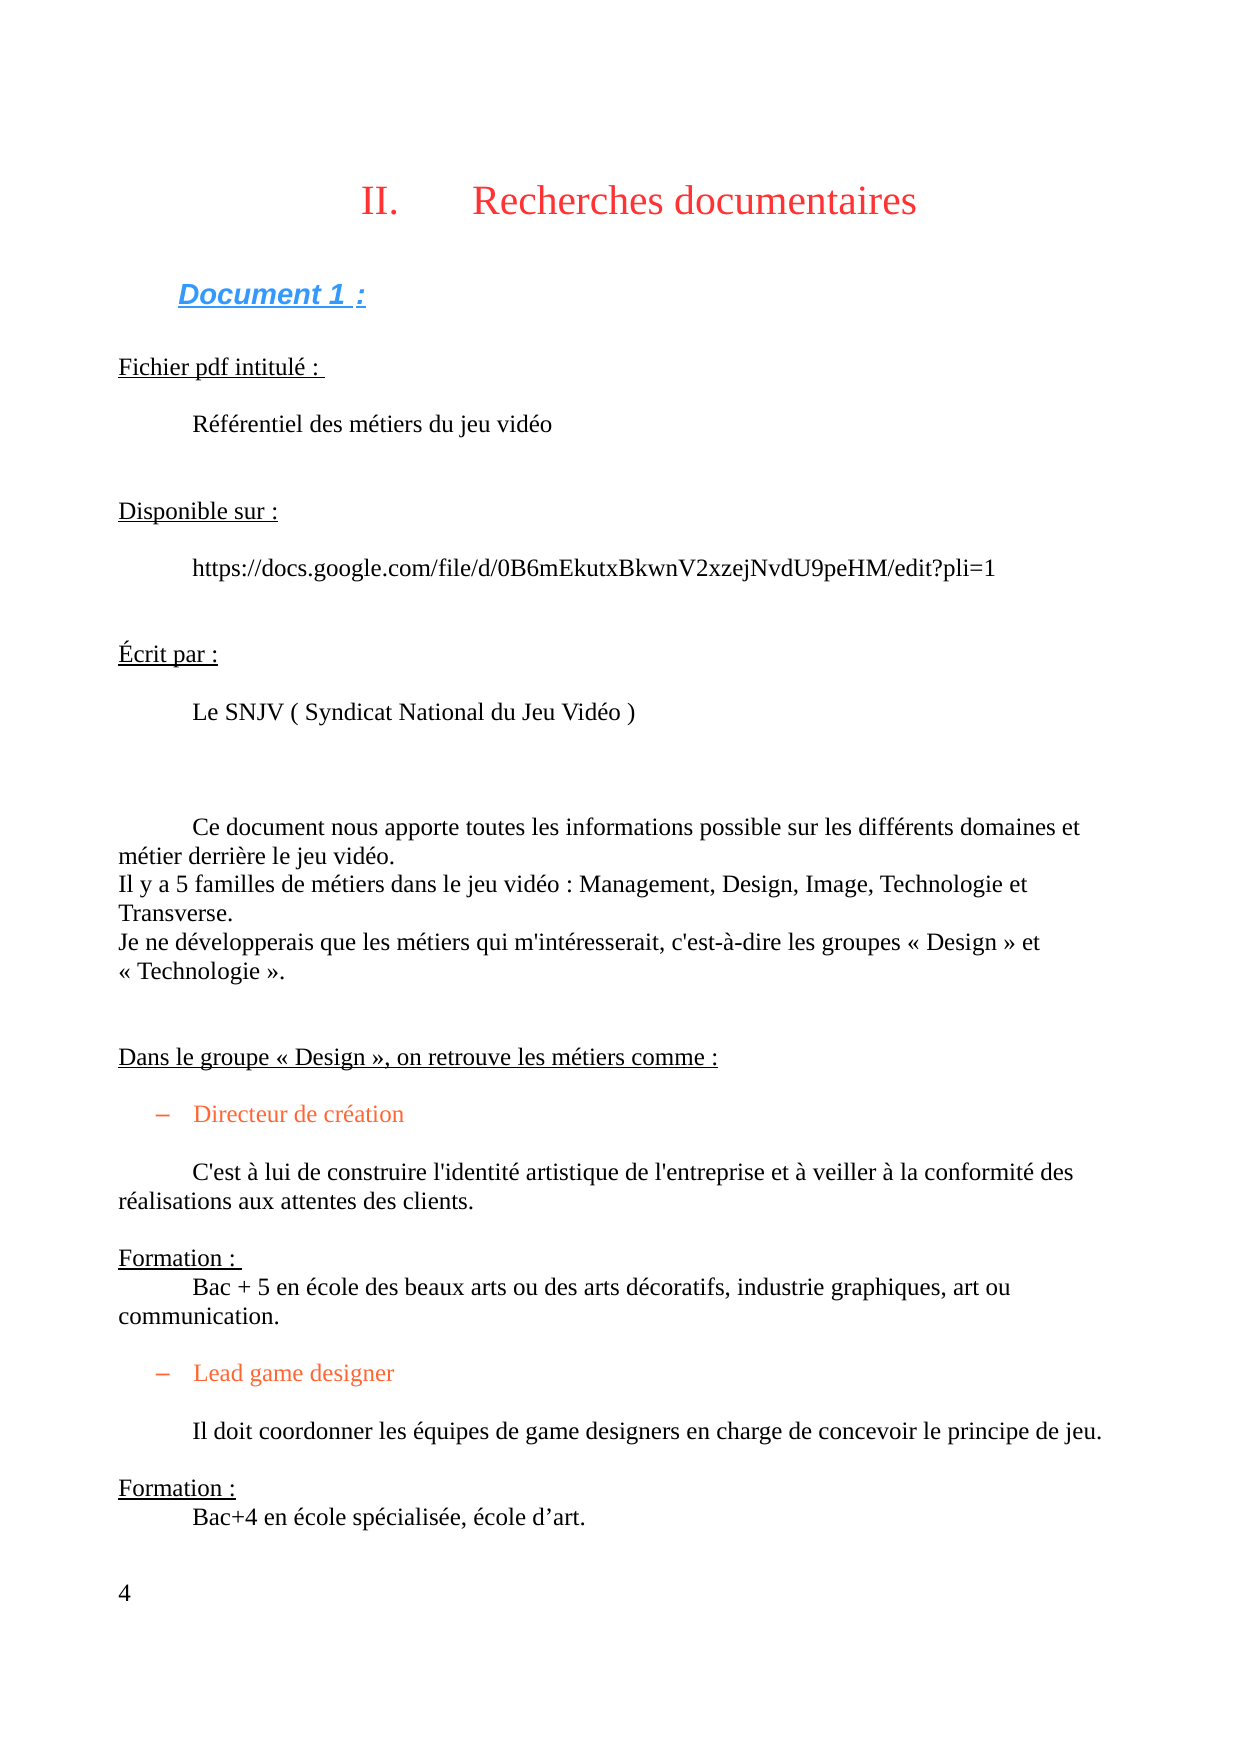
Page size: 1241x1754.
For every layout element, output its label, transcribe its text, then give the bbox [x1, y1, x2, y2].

list Recherches documentaires [156, 176, 1122, 223]
text C'est à lui de construire l'identité artistique de l'entreprise et à veiller à la conformité des réalisations aux attentes des clients. [118, 1157, 1122, 1214]
text Formation : [118, 1473, 1122, 1502]
text Formation : [118, 1243, 1122, 1272]
text Ce document nous apporte toutes les informations possible sur les différents domaines et métier derrière le jeu vidéo. [118, 812, 1122, 869]
text Je ne développerais que les métiers qui m'intéresserait, c'est-à-dire les groupes « Design » et « Technologie ». [118, 927, 1122, 984]
text Le SNJV ( Syndicat National du Jeu Vidéo ) [118, 697, 1122, 726]
text Écrit par : [118, 639, 1122, 668]
text Bac + 5 en école des beaux arts ou des arts décoratifs, industrie graphiques, art ou communication. [118, 1272, 1122, 1329]
subtitle Document 1 : [118, 277, 1122, 311]
text Il y a 5 familles de métiers dans le jeu vidéo : Management, Design, Image, Technologie et Transverse. [118, 869, 1122, 927]
text Bac+4 en école spécialisée, école d’art. [118, 1502, 1122, 1531]
text Fichier pdf intitulé : [118, 352, 1122, 381]
text Disponible sur : [118, 496, 1122, 524]
text Il doit coordonner les équipes de game designers en charge de concevoir le principe de jeu. [118, 1416, 1122, 1444]
text https://docs.google.com/file/d/0B6mEkutxBkwnV2xzejNvdU9peHM/edit?pli=1 [118, 553, 1122, 582]
text Dans le groupe « Design », on retrouve les métiers comme : [118, 1042, 1122, 1071]
list Directeur de création [156, 1099, 1122, 1128]
list Lead game designer [156, 1358, 1122, 1387]
text Référentiel des métiers du jeu vidéo [118, 409, 1122, 438]
